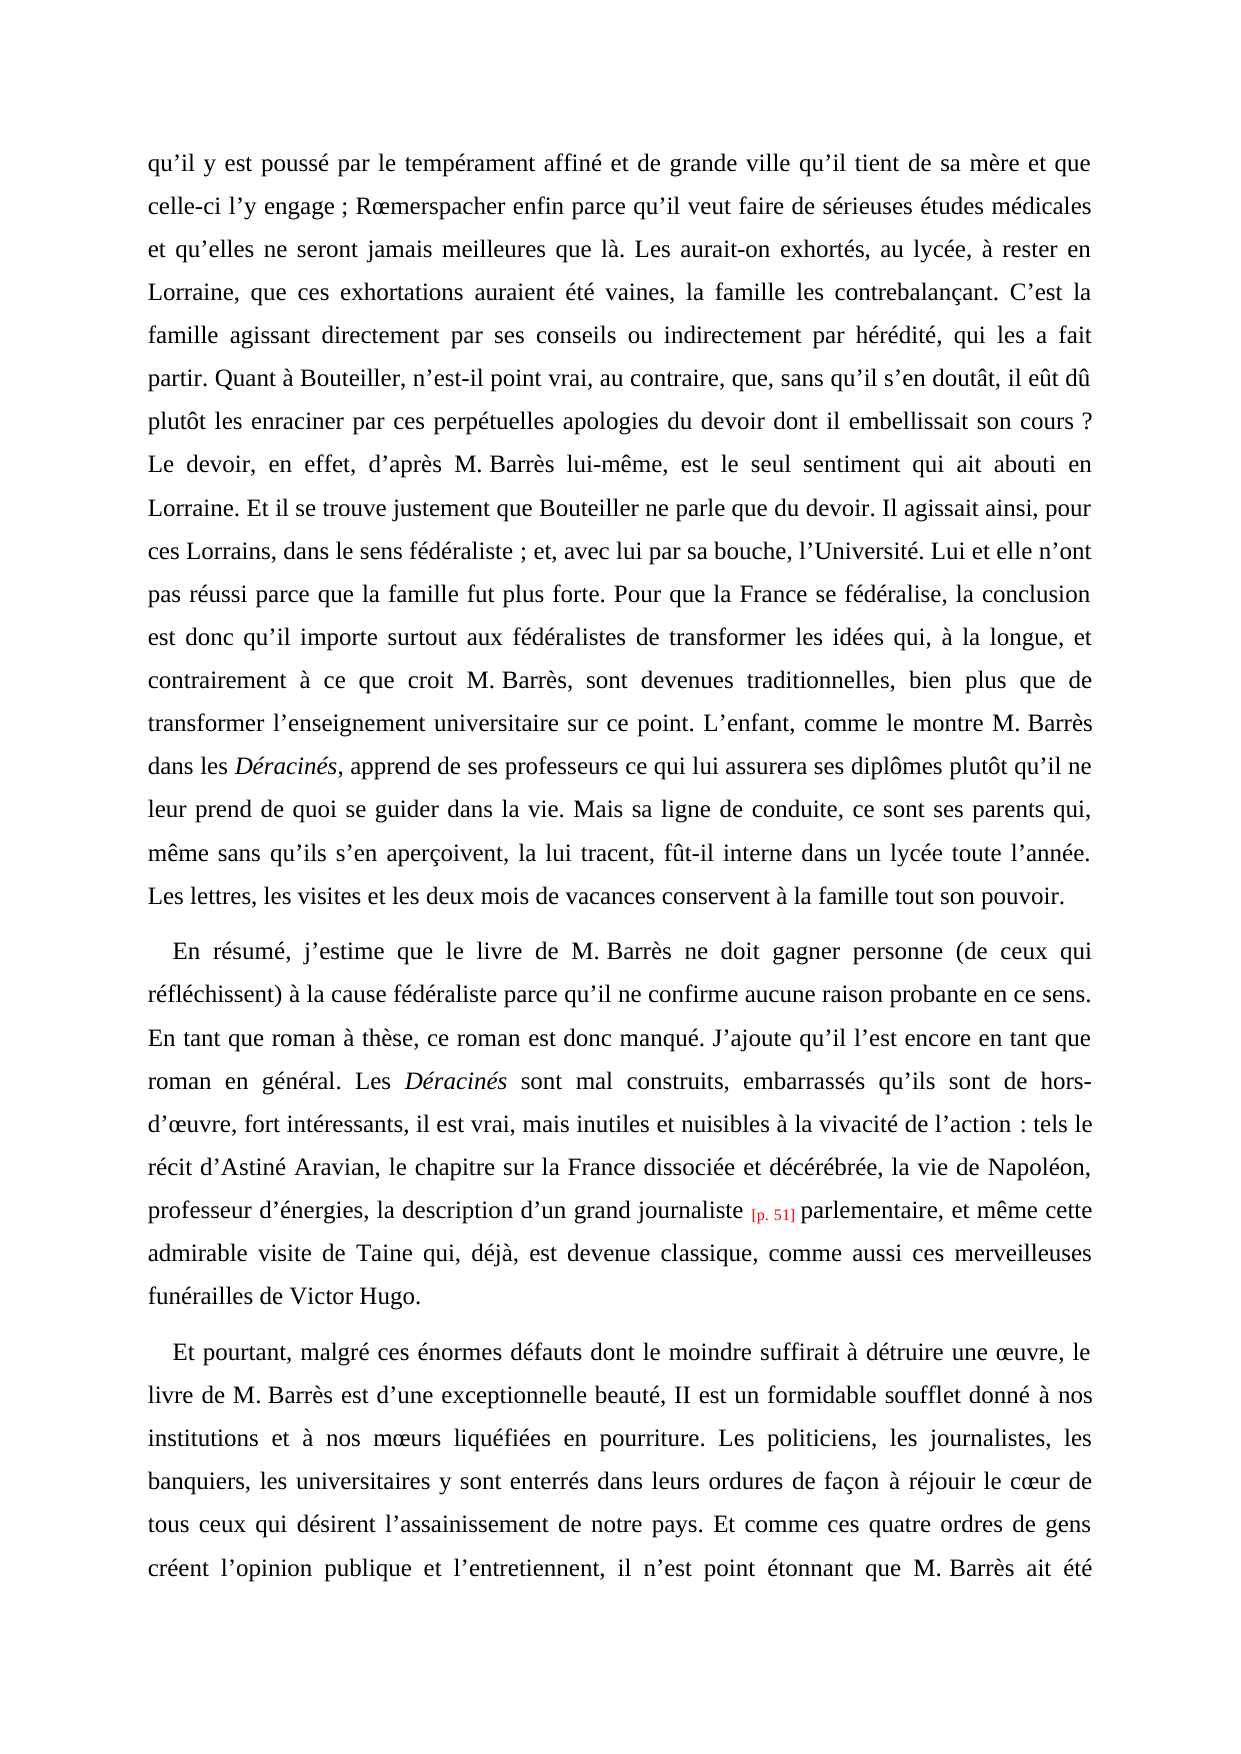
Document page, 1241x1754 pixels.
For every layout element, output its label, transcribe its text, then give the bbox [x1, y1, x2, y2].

text qu’il y est poussé par le tempérament affiné et de grande ville qu’il tient de sa mère et que celle-ci l’y engage ; Rœmerspacher enfin parce qu’il veut faire de sérieuses études médicales et qu’elles ne seront jamais meilleures que là. Les aurait-on exhortés, au lycée, à rester en Lorraine, que ces exhortations auraient été vaines, la famille les contrebalançant. C’est la famille agissant directement par ses conseils ou indirectement par hérédité, qui les a fait partir. Quant à Bouteiller, n’est-il point vrai, au contraire, que, sans qu’il s’en doutât, il eût dû plutôt les enraciner par ces perpétuelles apologies du devoir dont il embellissait son cours ? Le devoir, en effet, d’après M. Barrès lui-même, est le seul sentiment qui ait abouti en Lorraine. Et il se trouve justement que Bouteiller ne parle que du devoir. Il agissait ainsi, pour ces Lorrains, dans le sens fédéraliste ; et, avec lui par sa bouche, l’Université. Lui et elle n’ont pas réussi parce que la famille fut plus forte. Pour que la France se fédéralise, la conclusion est donc qu’il importe surtout aux fédéralistes de transformer les idées qui, à la longue, et contrairement à ce que croit M. Barrès, sont devenues traditionnelles, bien plus que de transformer l’enseignement universitaire sur ce point. L’enfant, comme le montre M. Barrès dans les Déracinés, apprend de ses professeurs ce qui lui assurera ses diplômes plutôt qu’il ne leur prend de quoi se guider dans la vie. Mais sa ligne de conduite, ce sont ses parents qui, même sans qu’ils s’en aperçoivent, la lui tracent, fût-il interne dans un lycée toute l’année. Les lettres, les visites et les deux mois de vacances conservent à la famille tout son pouvoir. [148, 148, 1093, 909]
text Et pourtant, malgré ces énormes défauts dont le moindre suffirait à détruire une œuvre, le livre de M. Barrès est d’une exceptionnelle beauté, II est un formidable soufflet donné à nos institutions et à nos mœurs liquéfiées en pourriture. Les politiciens, les journalistes, les banquiers, les universitaires y sont enterrés dans leurs ordures de façon à réjouir le cœur de tous ceux qui désirent l’assainissement de notre pays. Et comme ces quatre ordres de gens créent l’opinion publique et l’entretiennent, il n’est point étonnant que M. Barrès ait été [148, 1337, 1093, 1581]
text En résumé, j’estime que le livre de M. Barrès ne doit gagner personne (de ceux qui réfléchissent) à la cause fédéraliste parce qu’il ne confirme aucune raison probante en ce sens. En tant que roman à thèse, ce roman est donc manqué. J’ajoute qu’il l’est encore en tant que roman en général. Les Déracinés sont mal construits, embarrassés qu’ils sont de hors-d’œuvre, fort intéressants, il est vrai, mais inutiles et nuisibles à la vivacité de l’action : tels le récit d’Astiné Aravian, le chapitre sur la France dissociée et décérébrée, la vie de Napoléon, professeur d’énergies, la description d’un grand journaliste [p. 51] parlementaire, et même cette admirable visite de Taine qui, déjà, est devenue classique, comme aussi ces merveilleuses funérailles de Victor Hugo. [148, 936, 1093, 1310]
